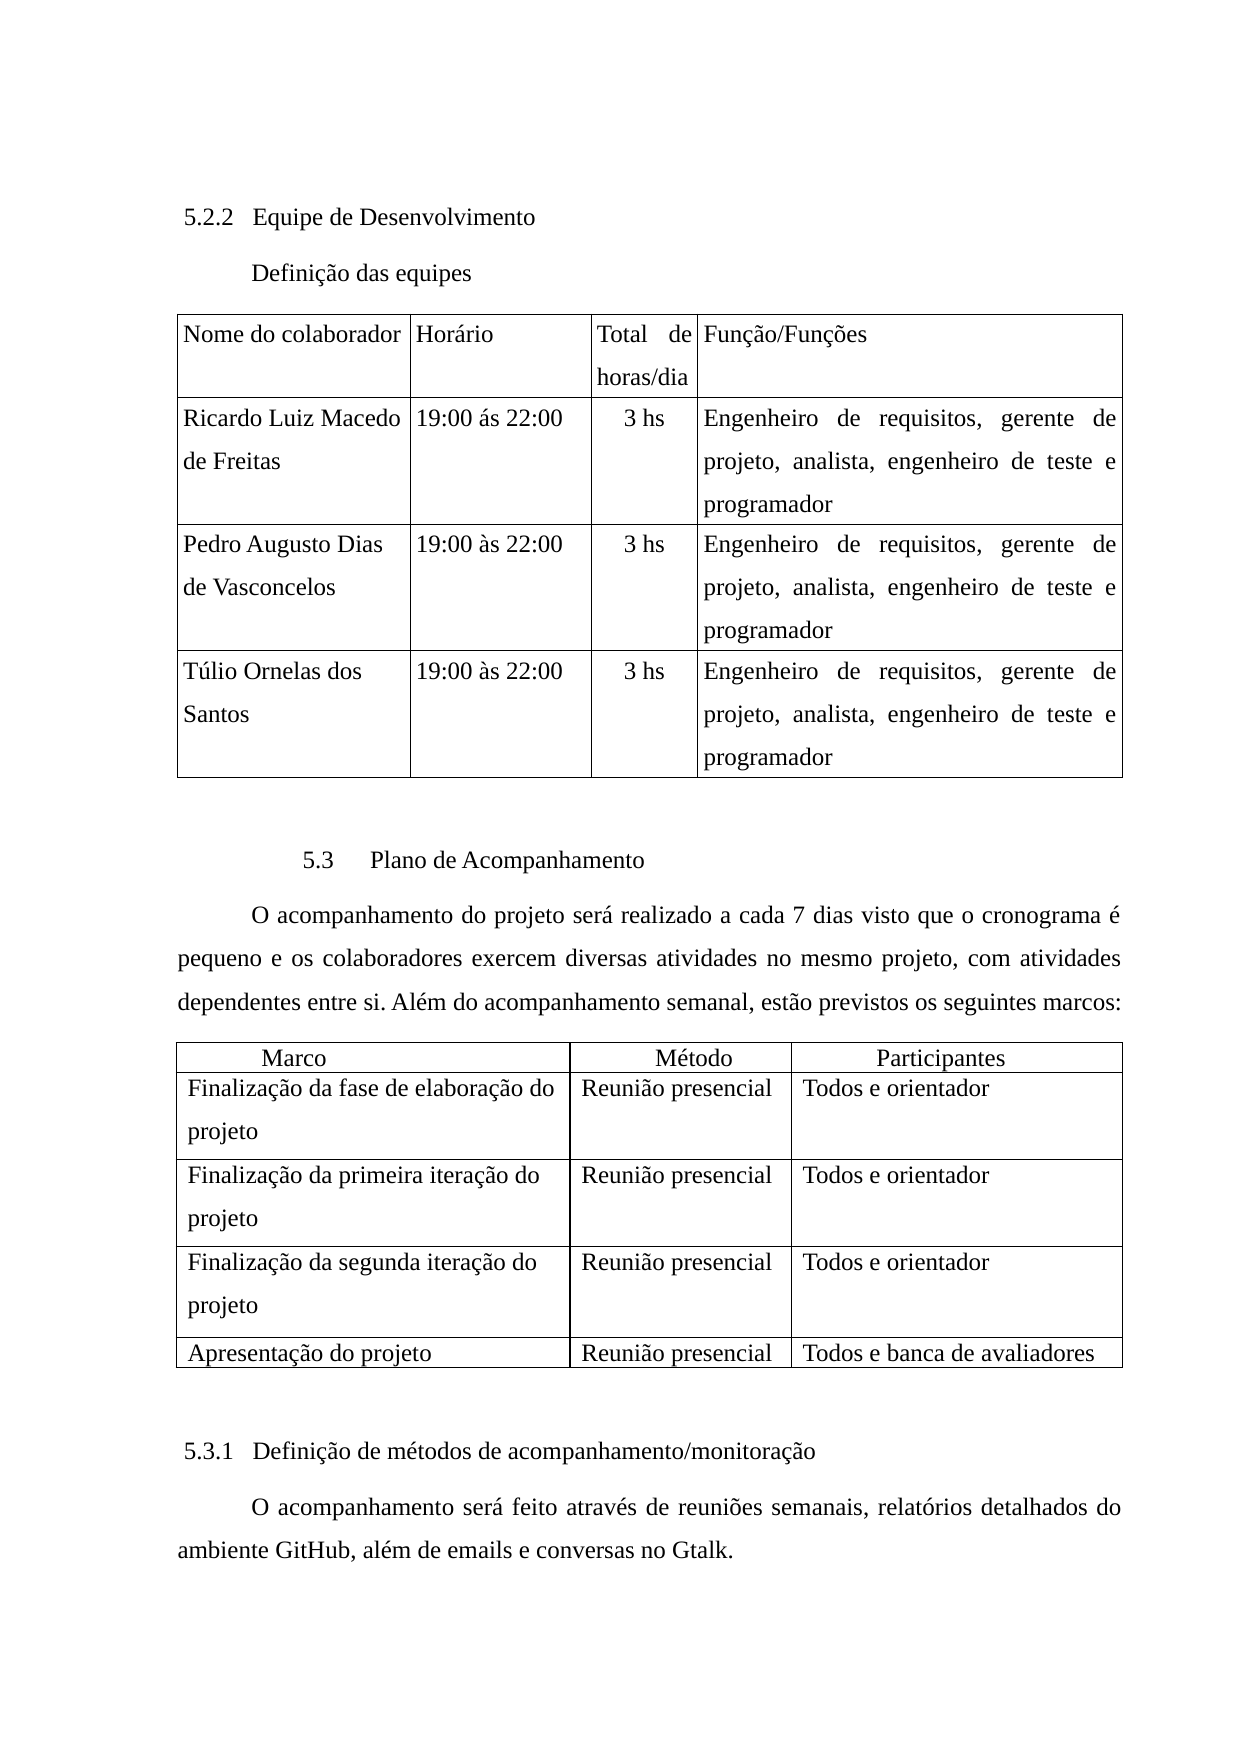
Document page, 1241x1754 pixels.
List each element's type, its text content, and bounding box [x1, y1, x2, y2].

table_cell Finalização da primeira iteração do projeto [177, 1160, 569, 1246]
text O acompanhamento do projeto será realizado a cada 7 dias visto que o cronograma é pequeno e os colaboradores exercem diversas atividades no mesmo projeto, com atividades dependentes entre si. Além do acompanhamento semanal, estão previstos os seguintes marcos: [177, 900, 1122, 1015]
table_header Método [571, 1043, 791, 1072]
table_cell Túlio Ornelas dos Santos [178, 651, 410, 777]
table_cell Apresentação do projeto [177, 1338, 569, 1367]
subtitle Plano de Acompanhamento [222, 845, 1122, 873]
table_header Nome do colaborador [178, 315, 410, 397]
text Definição das equipes [177, 258, 1122, 287]
table_cell 3 hs [592, 525, 697, 650]
table_cell Reunião presencial [571, 1338, 791, 1367]
table_cell Finalização da segunda iteração do projeto [177, 1247, 569, 1337]
table_cell 19:00 às 22:00 [411, 651, 591, 777]
table_cell Reunião presencial [571, 1160, 791, 1246]
subtitle Equipe de Desenvolvimento [177, 202, 1122, 231]
table_cell Engenheiro de requisitos, gerente de projeto, analista, engenheiro de teste e programador [698, 525, 1122, 650]
table_header Função/Funções [698, 315, 1122, 397]
table_cell 3 hs [592, 398, 697, 523]
table_cell 3 hs [592, 651, 697, 777]
table_cell Pedro Augusto Dias de Vasconcelos [178, 525, 410, 650]
table_cell Todos e orientador [792, 1160, 1122, 1246]
table_cell Engenheiro de requisitos, gerente de projeto, analista, engenheiro de teste e programador [698, 398, 1122, 523]
table_cell Todos e orientador [792, 1073, 1122, 1159]
table_header Marco [177, 1043, 569, 1072]
table_cell 19:00 ás 22:00 [411, 398, 591, 523]
table_cell 19:00 às 22:00 [411, 525, 591, 650]
table_cell Todos e orientador [792, 1247, 1122, 1337]
table_cell Ricardo Luiz Macedo de Freitas [178, 398, 410, 523]
table_header Horário [411, 315, 591, 397]
table_cell Reunião presencial [571, 1073, 791, 1159]
table_cell Todos e banca de avaliadores [792, 1338, 1122, 1367]
table_header Participantes [792, 1043, 1122, 1072]
subtitle Definição de métodos de acompanhamento/monitoração [177, 1436, 1122, 1465]
table_cell Reunião presencial [571, 1247, 791, 1337]
table_cell Engenheiro de requisitos, gerente de projeto, analista, engenheiro de teste e programador [698, 651, 1122, 777]
table_cell Finalização da fase de elaboração do projeto [177, 1073, 569, 1159]
table_header Total de horas/dia [592, 315, 697, 397]
text O acompanhamento será feito através de reuniões semanais, relatórios detalhados do ambiente GitHub, além de emails e conversas no Gtalk. [177, 1492, 1122, 1564]
